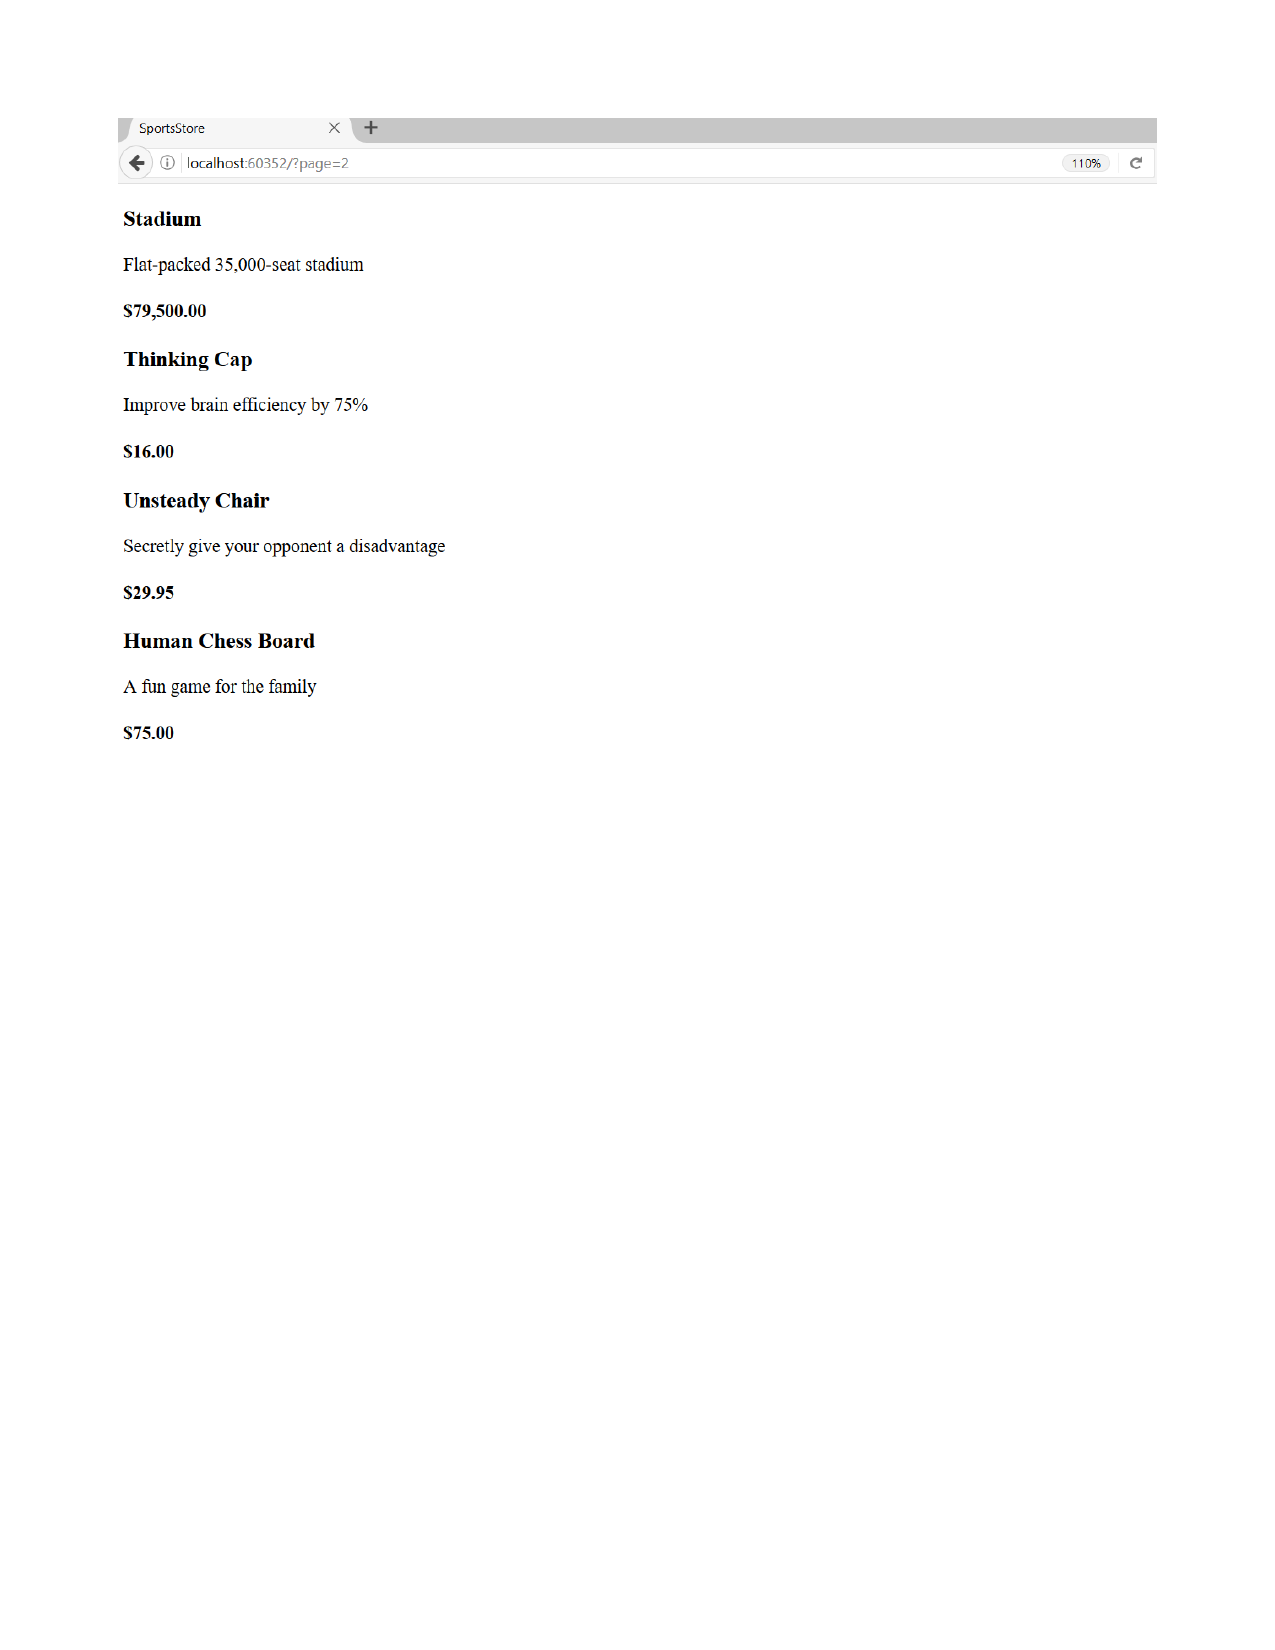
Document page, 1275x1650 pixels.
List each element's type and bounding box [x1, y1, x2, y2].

picture [118, 118, 1157, 781]
